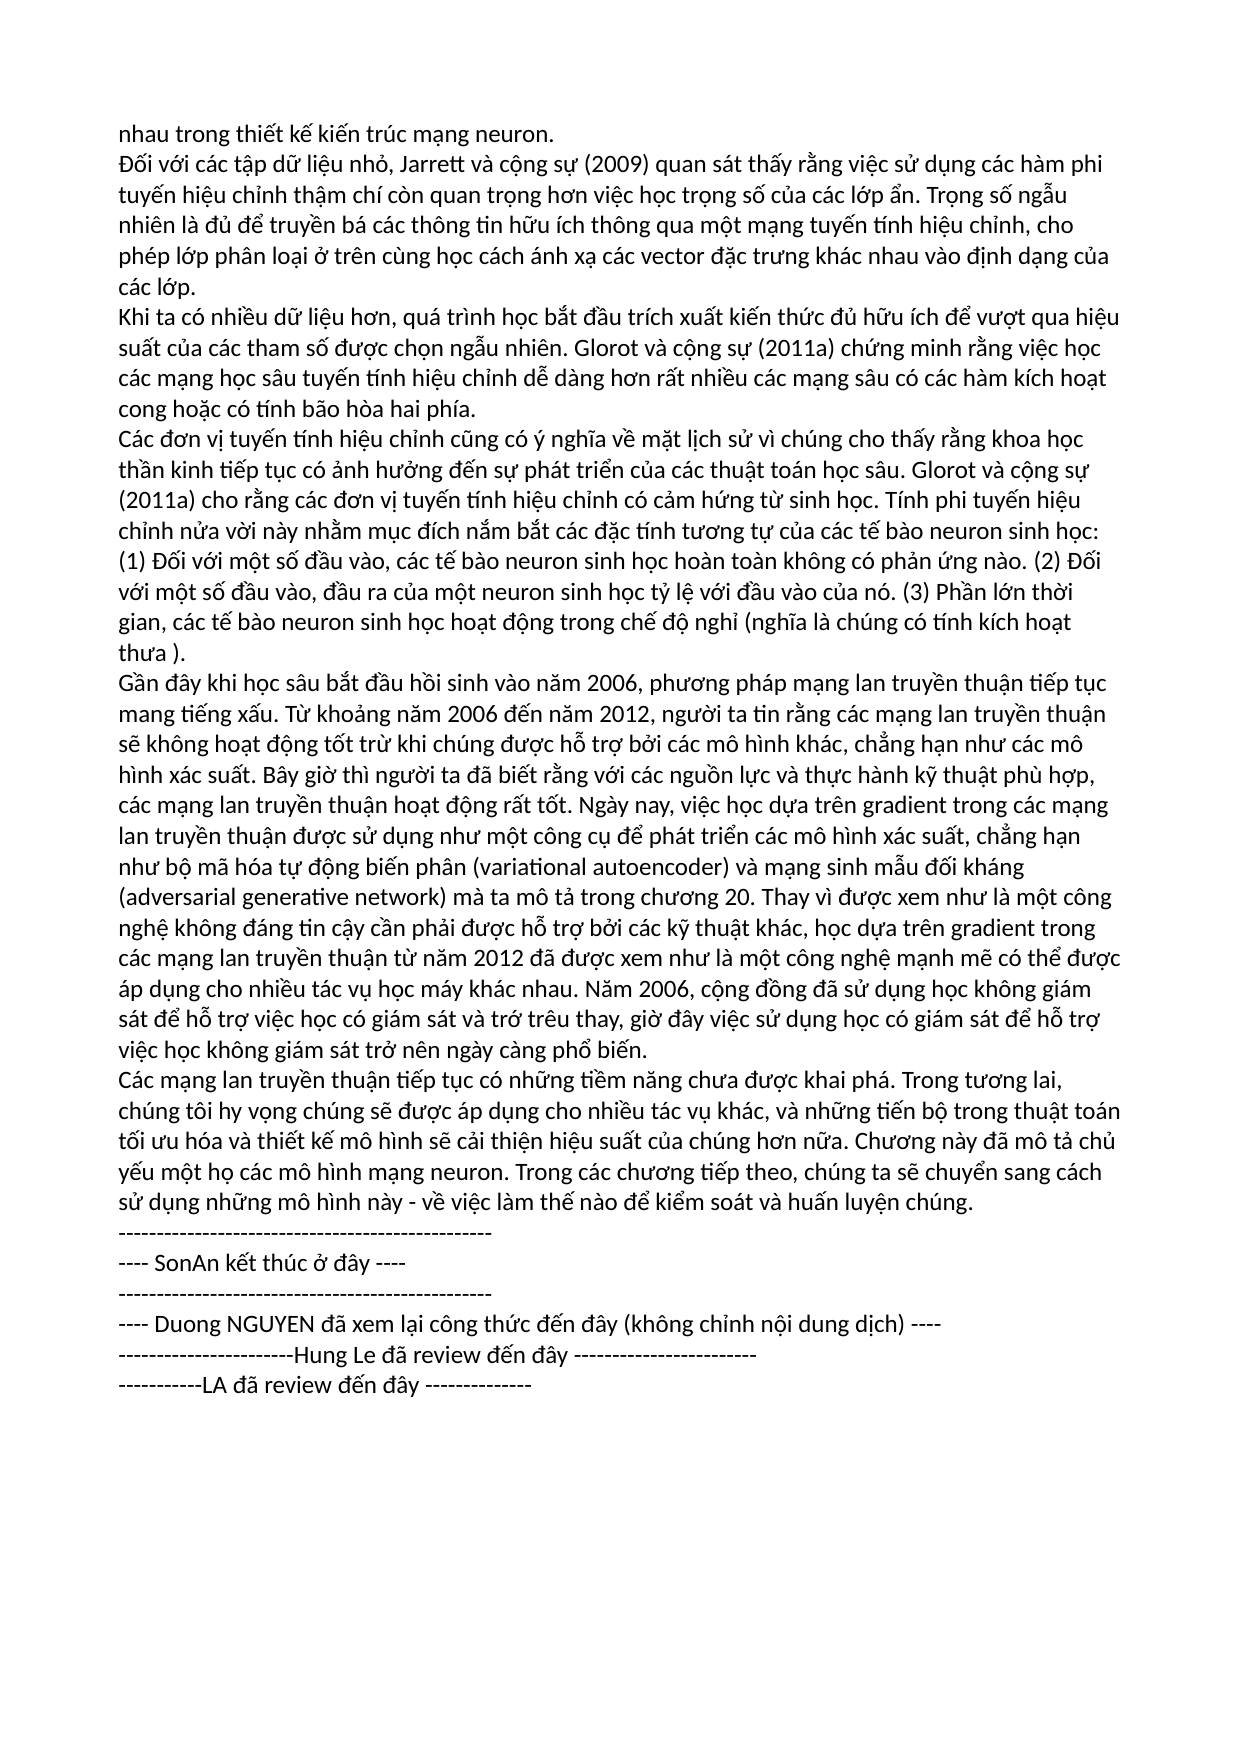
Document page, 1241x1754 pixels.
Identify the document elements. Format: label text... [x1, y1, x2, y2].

text Các mạng lan truyền thuận tiếp tục có những tiềm năng chưa được khai phá. Trong tương lai, chúng tôi hy vọng chúng sẽ được áp dụng cho nhiều tác vụ khác, và những tiến bộ trong thuật toán tối ưu hóa và thiết kế mô hình sẽ cải thiện hiệu suất của chúng hơn nữa. Chương này đã mô tả chủ yếu một họ các mô hình mạng neuron. Trong các chương tiếp theo, chúng ta sẽ chuyển sang cách sử dụng những mô hình này - về việc làm thế nào để kiểm soát và huấn luyện chúng. [118, 1064, 1122, 1217]
text ------------------------------------------------- [118, 1278, 1122, 1308]
text ------------------------------------------------- [118, 1217, 1122, 1247]
text ---- Duong NGUYEN đã xem lại công thức đến đây (không chỉnh nội dung dịch) ---- [118, 1308, 1122, 1339]
text -----------LA đã review đến đây -------------- [118, 1369, 1122, 1400]
text Các đơn vị tuyến tính hiệu chỉnh cũng có ý nghĩa về mặt lịch sử vì chúng cho thấy rằng khoa học thần kinh tiếp tục có ảnh hưởng đến sự phát triển của các thuật toán học sâu. Glorot và cộng sự (2011a) cho rằng các đơn vị tuyến tính hiệu chỉnh có cảm hứng từ sinh học. Tính phi tuyến hiệu chỉnh nửa vời này nhằm mục đích nắm bắt các đặc tính tương tự của các tế bào neuron sinh học: (1) Đối với một số đầu vào, các tế bào neuron sinh học hoàn toàn không có phản ứng nào. (2) Đối với một số đầu vào, đầu ra của một neuron sinh học tỷ lệ với đầu vào của nó. (3) Phần lớn thời gian, các tế bào neuron sinh học hoạt động trong chế độ nghỉ (nghĩa là chúng có tính kích hoạt thưa ). [118, 423, 1122, 667]
text nhau trong thiết kế kiến trúc mạng neuron. [118, 118, 1122, 149]
text Gần đây khi học sâu bắt đầu hồi sinh vào năm 2006, phương pháp mạng lan truyền thuận tiếp tục mang tiếng xấu. Từ khoảng năm 2006 đến năm 2012, người ta tin rằng các mạng lan truyền thuận sẽ không hoạt động tốt trừ khi chúng được hỗ trợ bởi các mô hình khác, chẳng hạn như các mô hình xác suất. Bây giờ thì người ta đã biết rằng với các nguồn lực và thực hành kỹ thuật phù hợp, các mạng lan truyền thuận hoạt động rất tốt. Ngày nay, việc học dựa trên gradient trong các mạng lan truyền thuận được sử dụng như một công cụ để phát triển các mô hình xác suất, chẳng hạn như bộ mã hóa tự động biến phân (variational autoencoder) và mạng sinh mẫu đối kháng (adversarial generative network) mà ta mô tả trong chương 20. Thay vì được xem như là một công nghệ không đáng tin cậy cần phải được hỗ trợ bởi các kỹ thuật khác, học dựa trên gradient trong các mạng lan truyền thuận từ năm 2012 đã được xem như là một công nghệ mạnh mẽ có thể được áp dụng cho nhiều tác vụ học máy khác nhau. Năm 2006, cộng đồng đã sử dụng học không giám sát để hỗ trợ việc học có giám sát và trớ trêu thay, giờ đây việc sử dụng học có giám sát để hỗ trợ việc học không giám sát trở nên ngày càng phổ biến. [118, 667, 1122, 1064]
text -----------------------Hung Le đã review đến đây ------------------------ [118, 1339, 1122, 1369]
text ---- SonAn kết thúc ở đây ---- [118, 1247, 1122, 1278]
text Đối với các tập dữ liệu nhỏ, Jarrett và cộng sự (2009) quan sát thấy rằng việc sử dụng các hàm phi tuyến hiệu chỉnh thậm chí còn quan trọng hơn việc học trọng số của các lớp ẩn. Trọng số ngẫu nhiên là đủ để truyền bá các thông tin hữu ích thông qua một mạng tuyến tính hiệu chỉnh, cho phép lớp phân loại ở trên cùng học cách ánh xạ các vector đặc trưng khác nhau vào định dạng của các lớp. [118, 149, 1122, 301]
text Khi ta có nhiều dữ liệu hơn, quá trình học bắt đầu trích xuất kiến thức đủ hữu ích để vượt qua hiệu suất của các tham số được chọn ngẫu nhiên. Glorot và cộng sự (2011a) chứng minh rằng việc học các mạng học sâu tuyến tính hiệu chỉnh dễ dàng hơn rất nhiều các mạng sâu có các hàm kích hoạt cong hoặc có tính bão hòa hai phía. [118, 301, 1122, 423]
